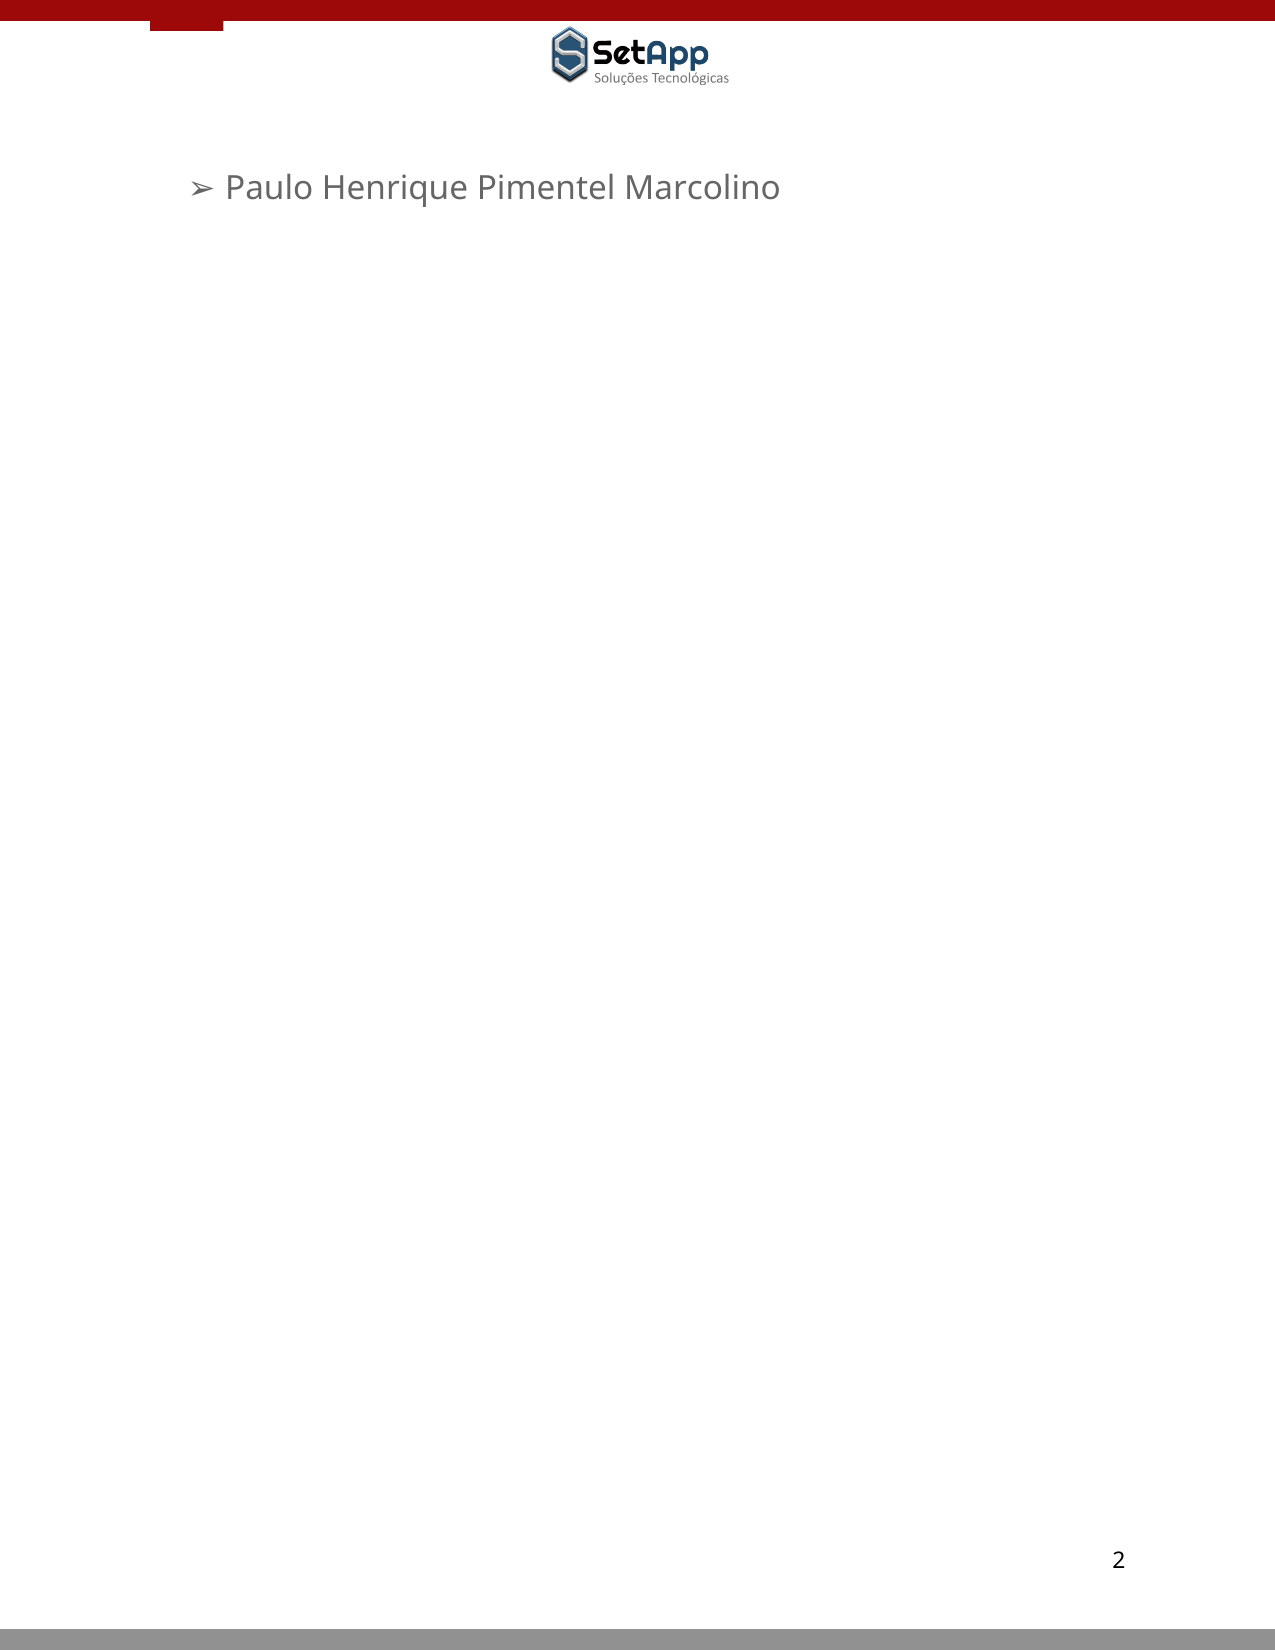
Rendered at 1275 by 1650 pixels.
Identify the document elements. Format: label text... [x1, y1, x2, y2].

picture [545, 25, 730, 88]
picture [0, 1629, 1275, 1650]
list Paulo Henrique Pimentel Marcolino [187, 150, 1125, 218]
picture [0, 0, 1275, 31]
